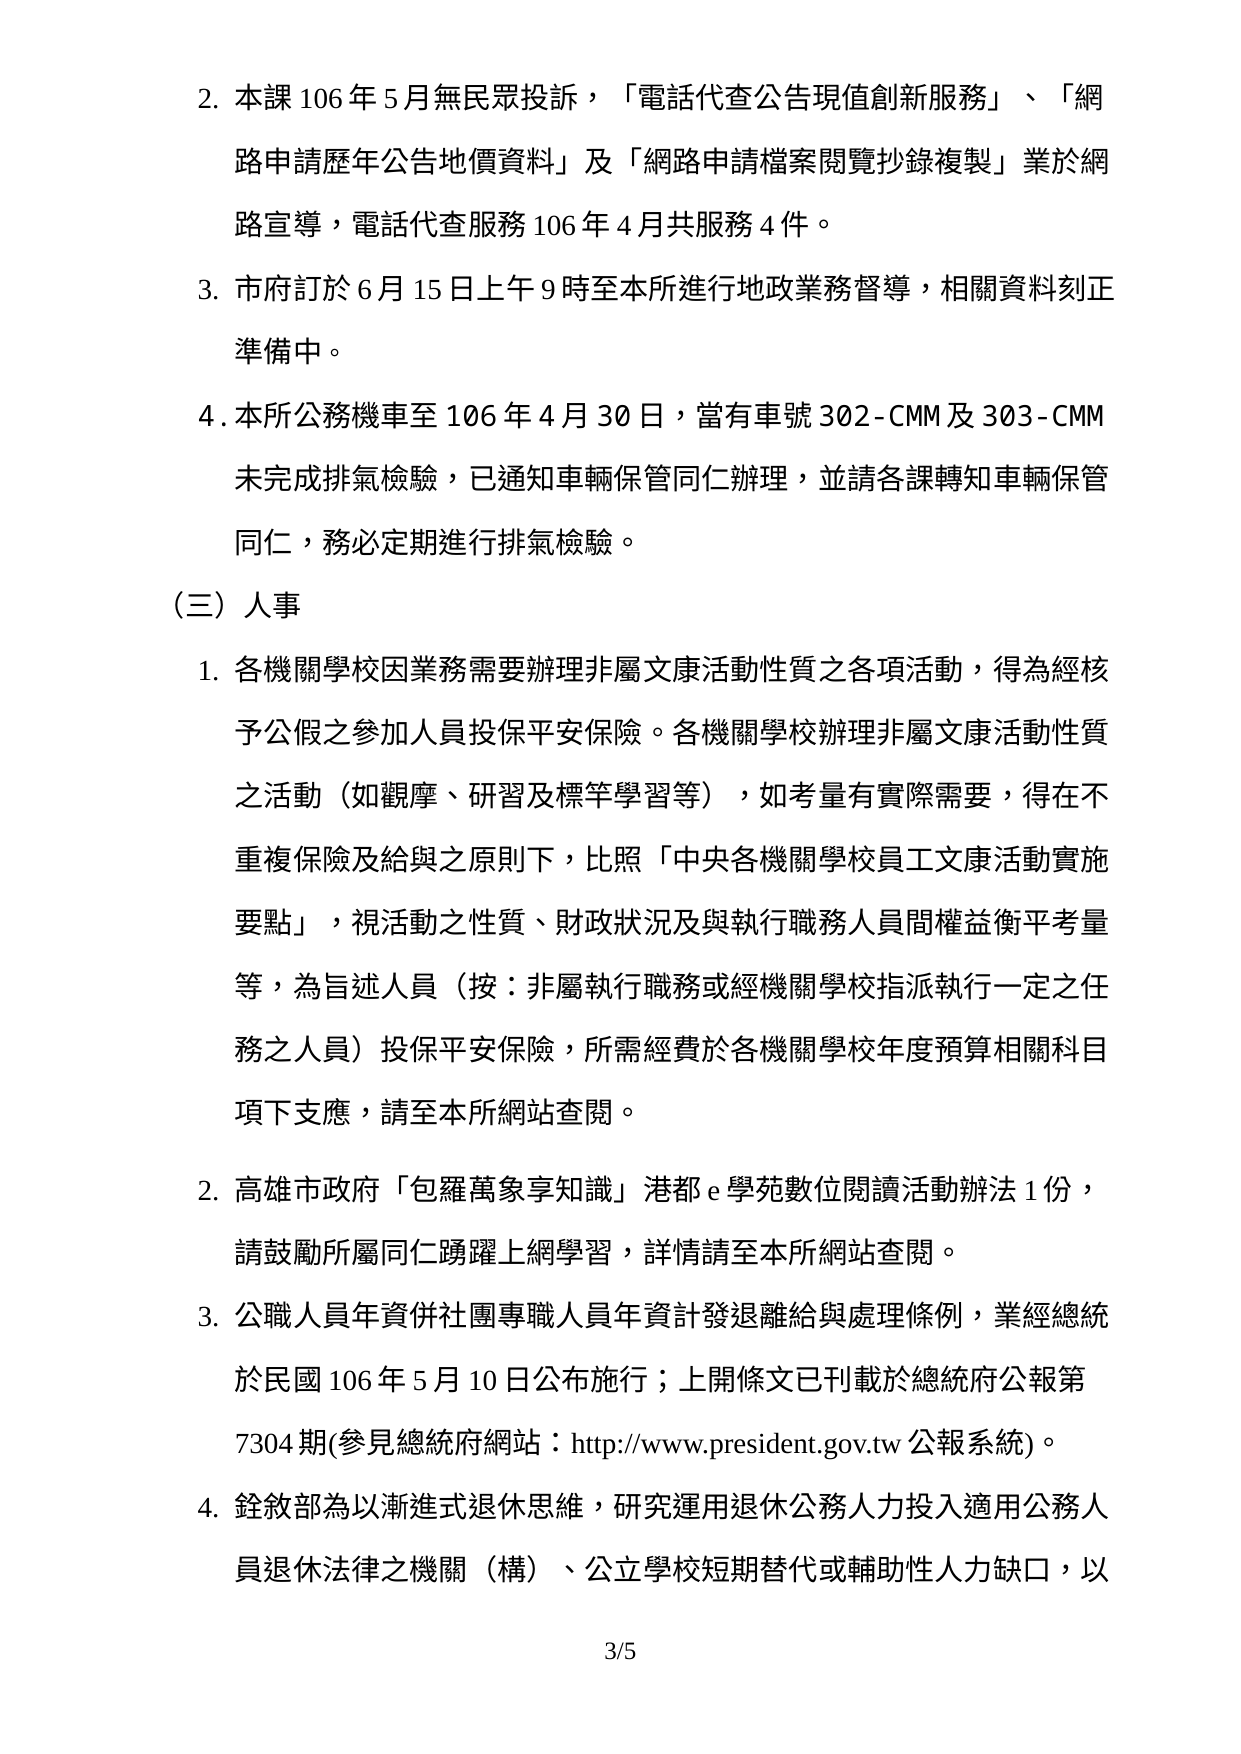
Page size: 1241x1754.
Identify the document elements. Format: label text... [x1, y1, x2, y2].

list 各機關學校因業務需要辦理非屬文康活動性質之各項活動，得為經核予公假之參加人員投保平安保險。各機關學校辦理非屬文康活動性質之活動（如觀摩、研習及標竿學習等），如考量有實際需要，得在不重複保險及給與之原則下，比照「中央各機關學校員工文康活動實施要點」，視活動之性質、財政狀況及與執行職務人員間權益衡平考量等，為旨述人員（按：非屬執行職務或經機關學校指派執行一定之任務之人員）投保平安保險，所需經費於各機關學校年度預算相關科目項下支應，請至本所網站查閱。 [197, 646, 1122, 1132]
list 本課106年5月無民眾投訴，「電話代查公告現值創新服務」、「網路申請歷年公告地價資料」及「網路申請檔案閱覽抄錄複製」業於網路宣導，電話代查服務106年4月共服務4件。 [197, 75, 1122, 244]
list 人事 [156, 583, 1122, 625]
list 高雄市政府「包羅萬象享知識」港都e學苑數位閱讀活動辦法1份，請鼓勵所屬同仁踴躍上網學習，詳情請至本所網站查閱。 [197, 1166, 1122, 1272]
list 公職人員年資併社團專職人員年資計發退離給與處理條例，業經總統於民國106年5月10日公布施行；上開條文已刊載於總統府公報第7304期(參見總統府網站：http://www.president.gov.tw公報系統)。 [197, 1293, 1122, 1462]
list 本所公務機車至106年4月30日，當有車號302-CMM及303-CMM未完成排氣檢驗，已通知車輛保管同仁辦理，並請各課轉知車輛保管同仁，務必定期進行排氣檢驗。 [197, 392, 1122, 561]
list 銓敘部為以漸進式退休思維，研究運用退休公務人力投入適用公務人員退休法律之機關（構）、公立學校短期替代或輔助性人力缺口，以利落實促進工作與家庭照顧之國家政策，請鼓勵適用公務人員退休法之公務人員於本(106)年6月30日前至銓敘部全球資訊網首頁（網址：http://www.mocs.gov.tw/）畫面右側點選「漸進式退休問卷調查」圖示，進入網頁並填寫問卷(原則上不受理書面問卷)，請轉知所屬同仁逕至本所網站查閱。 [197, 1483, 1122, 1589]
list 市府訂於6月15日上午9時至本所進行地政業務督導，相關資料刻正準備中。 [197, 265, 1122, 371]
